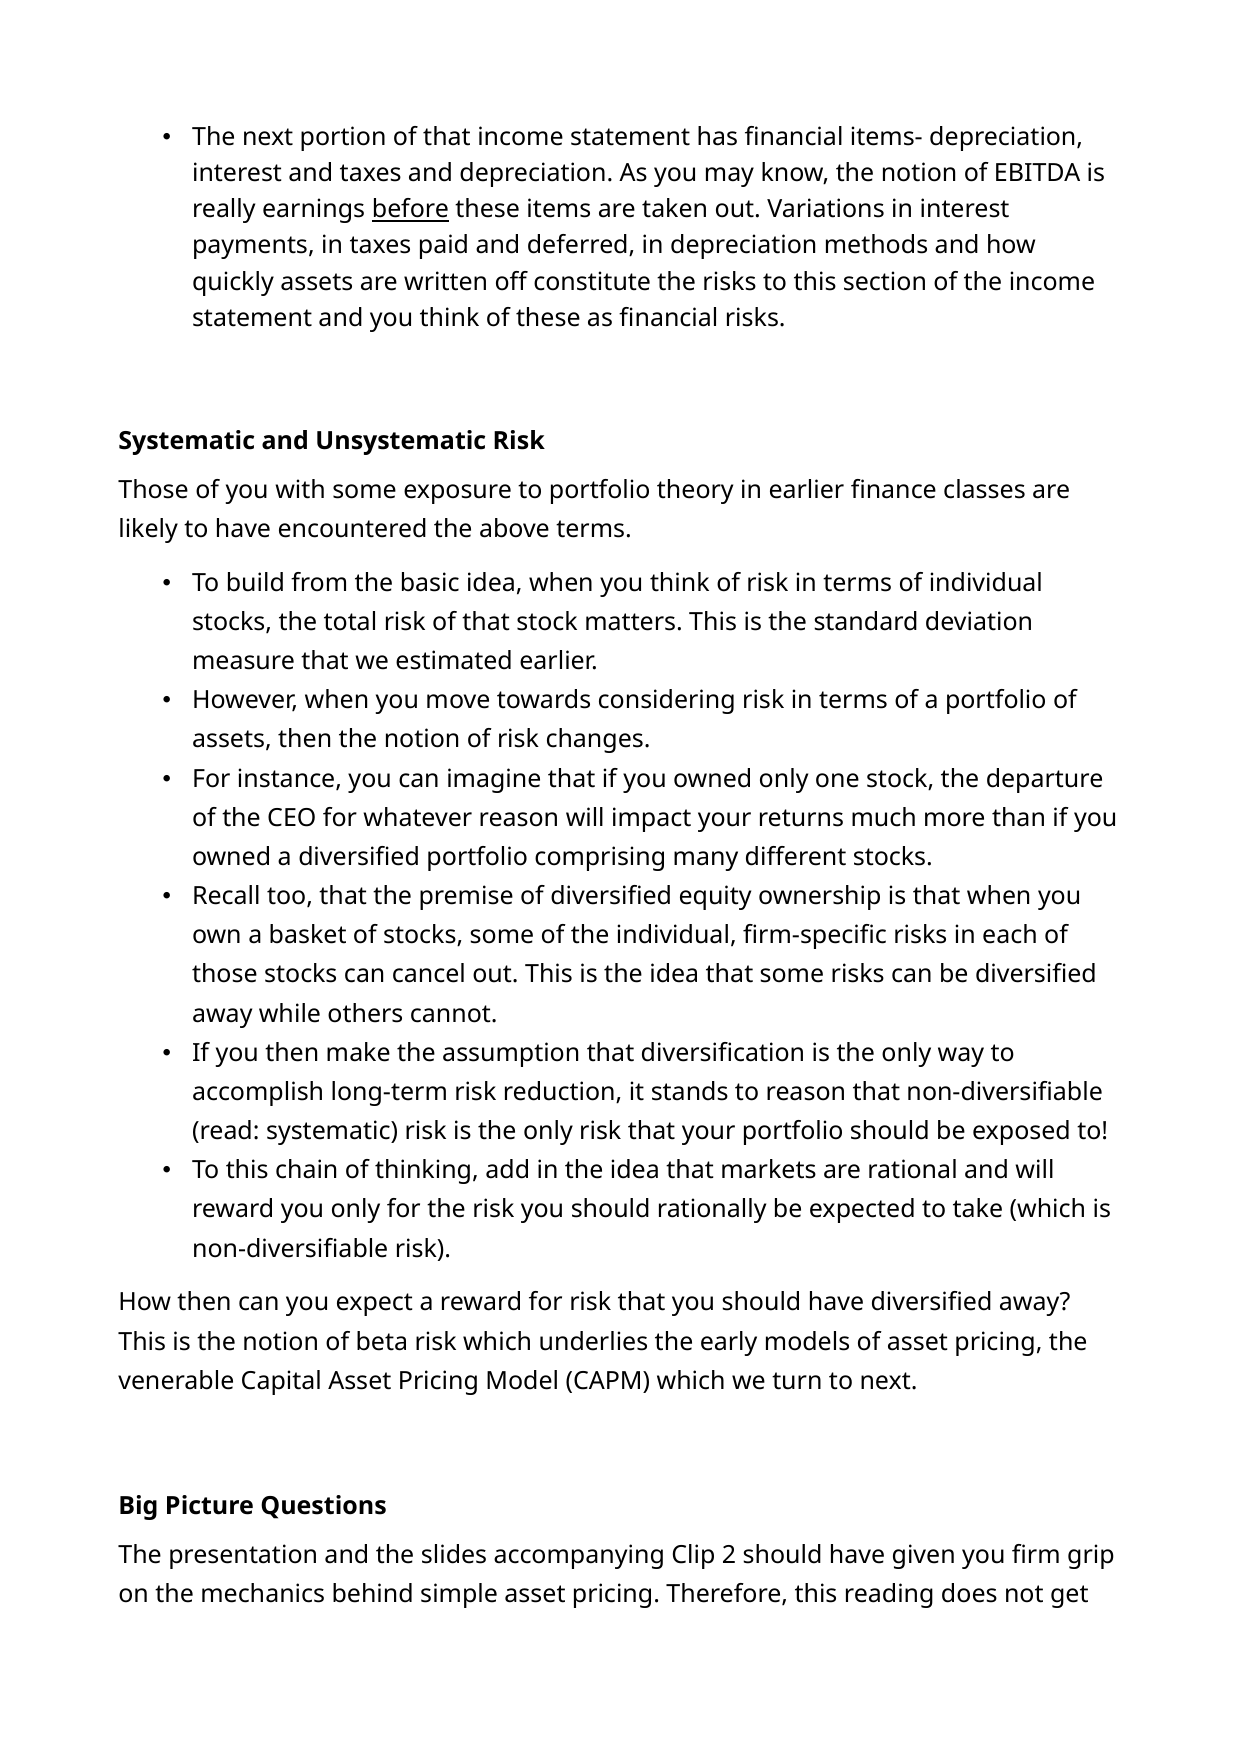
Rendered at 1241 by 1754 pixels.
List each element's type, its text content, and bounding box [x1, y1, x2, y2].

text Those of you with some exposure to portfolio theory in earlier finance classes are likely to have encountered the above terms. [118, 471, 1122, 545]
list Recall too, that the premise of diversified equity ownership is that when you own a basket of stocks, some of the individual, firm-specific risks in each of those stocks can cancel out. This is the idea that some risks can be diversified away while others cannot. [162, 878, 1122, 1029]
list To this chain of thinking, add in the idea that markets are rational and will reward you only for the risk you should rationally be expected to take (which is non-diversifiable risk). [162, 1152, 1122, 1264]
list The next portion of that income statement has financial items- depreciation, interest and taxes and depreciation. As you may know, the notion of EBITDA is really earnings before these items are taken out. Variations in interest payments, in taxes paid and deferred, in depreciation methods and how quickly assets are written off constitute the risks to this section of the income statement and you think of these as financial risks. [162, 118, 1122, 334]
list If you then make the assumption that diversification is the only way to accomplish long-term risk reduction, it stands to reason that non-diversifiable (read: systematic) risk is the only risk that your portfolio should be exposed to! [162, 1034, 1122, 1147]
list However, when you move towards considering risk in terms of a portfolio of assets, then the notion of risk changes. [162, 682, 1122, 755]
text How then can you expect a reward for risk that you should have diversified away? This is the notion of beta risk which underlies the early models of asset pricing, the venerable Capital Asset Pricing Model (CAPM) which we turn to next. [118, 1284, 1122, 1396]
list For instance, you can imagine that if you owned only one stock, the departure of the CEO for whatever reason will impact your returns much more than if you owned a diversified portfolio comprising many different stocks. [162, 760, 1122, 873]
text The presentation and the slides accompanying Clip 2 should have given you firm grip on the mechanics behind simple asset pricing. Therefore, this reading does not get [118, 1537, 1122, 1610]
list To build from the basic idea, when you think of risk in terms of individual stocks, the total risk of that stock matters. This is the standard deviation measure that we estimated earlier. [162, 564, 1122, 677]
subtitle Systematic and Unsystematic Risk [118, 423, 1122, 457]
subtitle Big Picture Questions [118, 1488, 1122, 1522]
